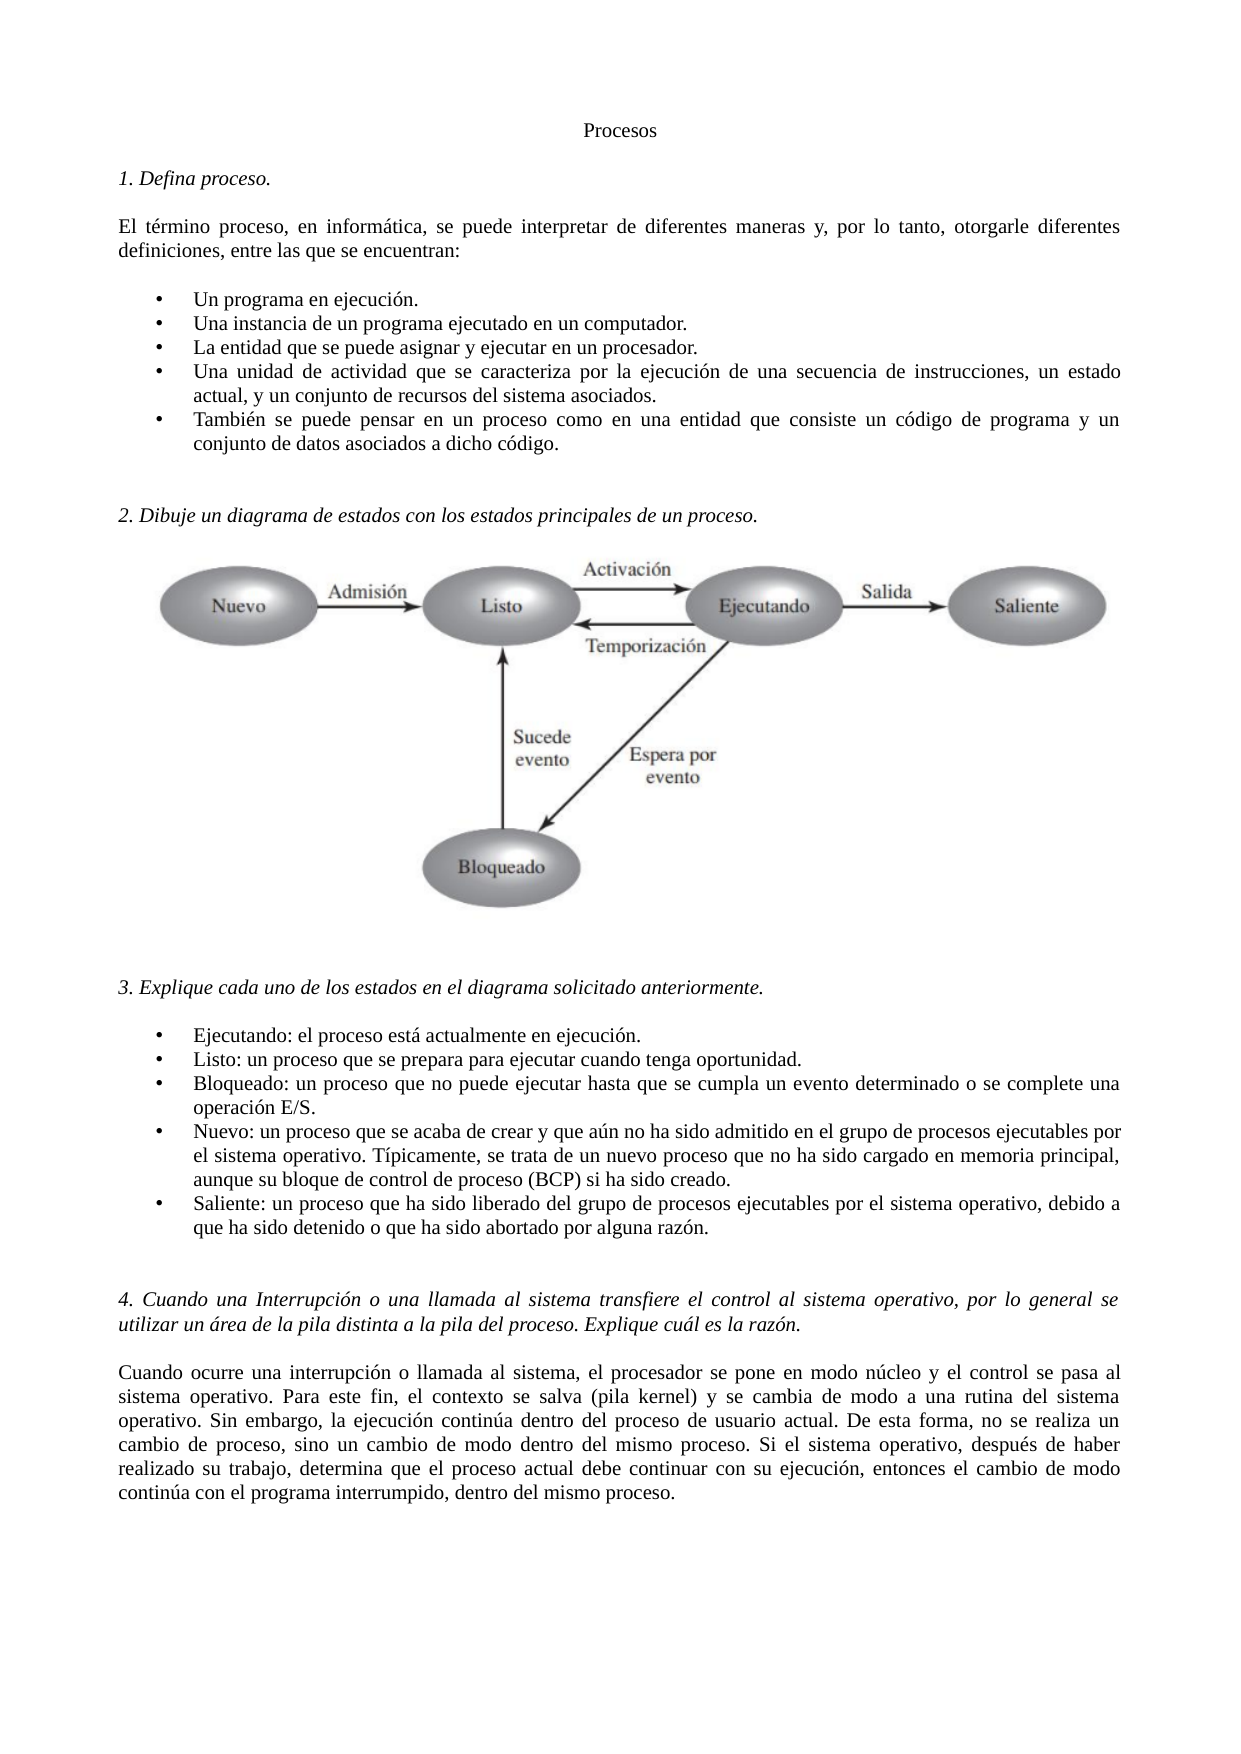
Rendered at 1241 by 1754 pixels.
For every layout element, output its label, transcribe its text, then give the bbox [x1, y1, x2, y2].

list Una instancia de un programa ejecutado en un computador. [156, 311, 1122, 335]
picture [118, 537, 1123, 927]
list Saliente: un proceso que ha sido liberado del grupo de procesos ejecutables por el sistema operativo, debido a que ha sido detenido o que ha sido abortado por alguna razón. [156, 1191, 1122, 1239]
list Bloqueado: un proceso que no puede ejecutar hasta que se cumpla un evento determinado o se complete una operación E/S. [156, 1071, 1122, 1119]
text 3. Explique cada uno de los estados en el diagrama solicitado anteriormente. [118, 974, 1122, 999]
list Listo: un proceso que se prepara para ejecutar cuando tenga oportunidad. [156, 1047, 1122, 1071]
list Un programa en ejecución. [156, 287, 1122, 311]
text 1. Defina proceso. [118, 166, 1122, 190]
list Ejecutando: el proceso está actualmente en ejecución. [156, 1023, 1122, 1047]
text El término proceso, en informática, se puede interpretar de diferentes maneras y, por lo tanto, otorgarle diferentes definiciones, entre las que se encuentran: [118, 214, 1122, 262]
list Una unidad de actividad que se caracteriza por la ejecución de una secuencia de instrucciones, un estado actual, y un conjunto de recursos del sistema asociados. [156, 359, 1122, 407]
text 4. Cuando una Interrupción o una llamada al sistema transfiere el control al sistema operativo, por lo general se utilizar un área de la pila distinta a la pila del proceso. Explique cuál es la razón. [118, 1287, 1122, 1336]
list La entidad que se puede asignar y ejecutar en un procesador. [156, 335, 1122, 359]
list También se puede pensar en un proceso como en una entidad que consiste un código de programa y un conjunto de datos asociados a dicho código. [156, 407, 1122, 455]
text Procesos [118, 118, 1122, 142]
list Nuevo: un proceso que se acaba de crear y que aún no ha sido admitido en el grupo de procesos ejecutables por el sistema operativo. Típicamente, se trata de un nuevo proceso que no ha sido cargado en memoria principal, aunque su bloque de control de proceso (BCP) si ha sido creado. [156, 1119, 1122, 1191]
text 2. Dibuje un diagrama de estados con los estados principales de un proceso. [118, 503, 1122, 527]
text Cuando ocurre una interrupción o llamada al sistema, el procesador se pone en modo núcleo y el control se pasa al sistema operativo. Para este fin, el contexto se salva (pila kernel) y se cambia de modo a una rutina del sistema operativo. Sin embargo, la ejecución continúa dentro del proceso de usuario actual. De esta forma, no se realiza un cambio de proceso, sino un cambio de modo dentro del mismo proceso. Si el sistema operativo, después de haber realizado su trabajo, determina que el proceso actual debe continuar con su ejecución, entonces el cambio de modo continúa con el programa interrumpido, dentro del mismo proceso. [118, 1359, 1122, 1504]
